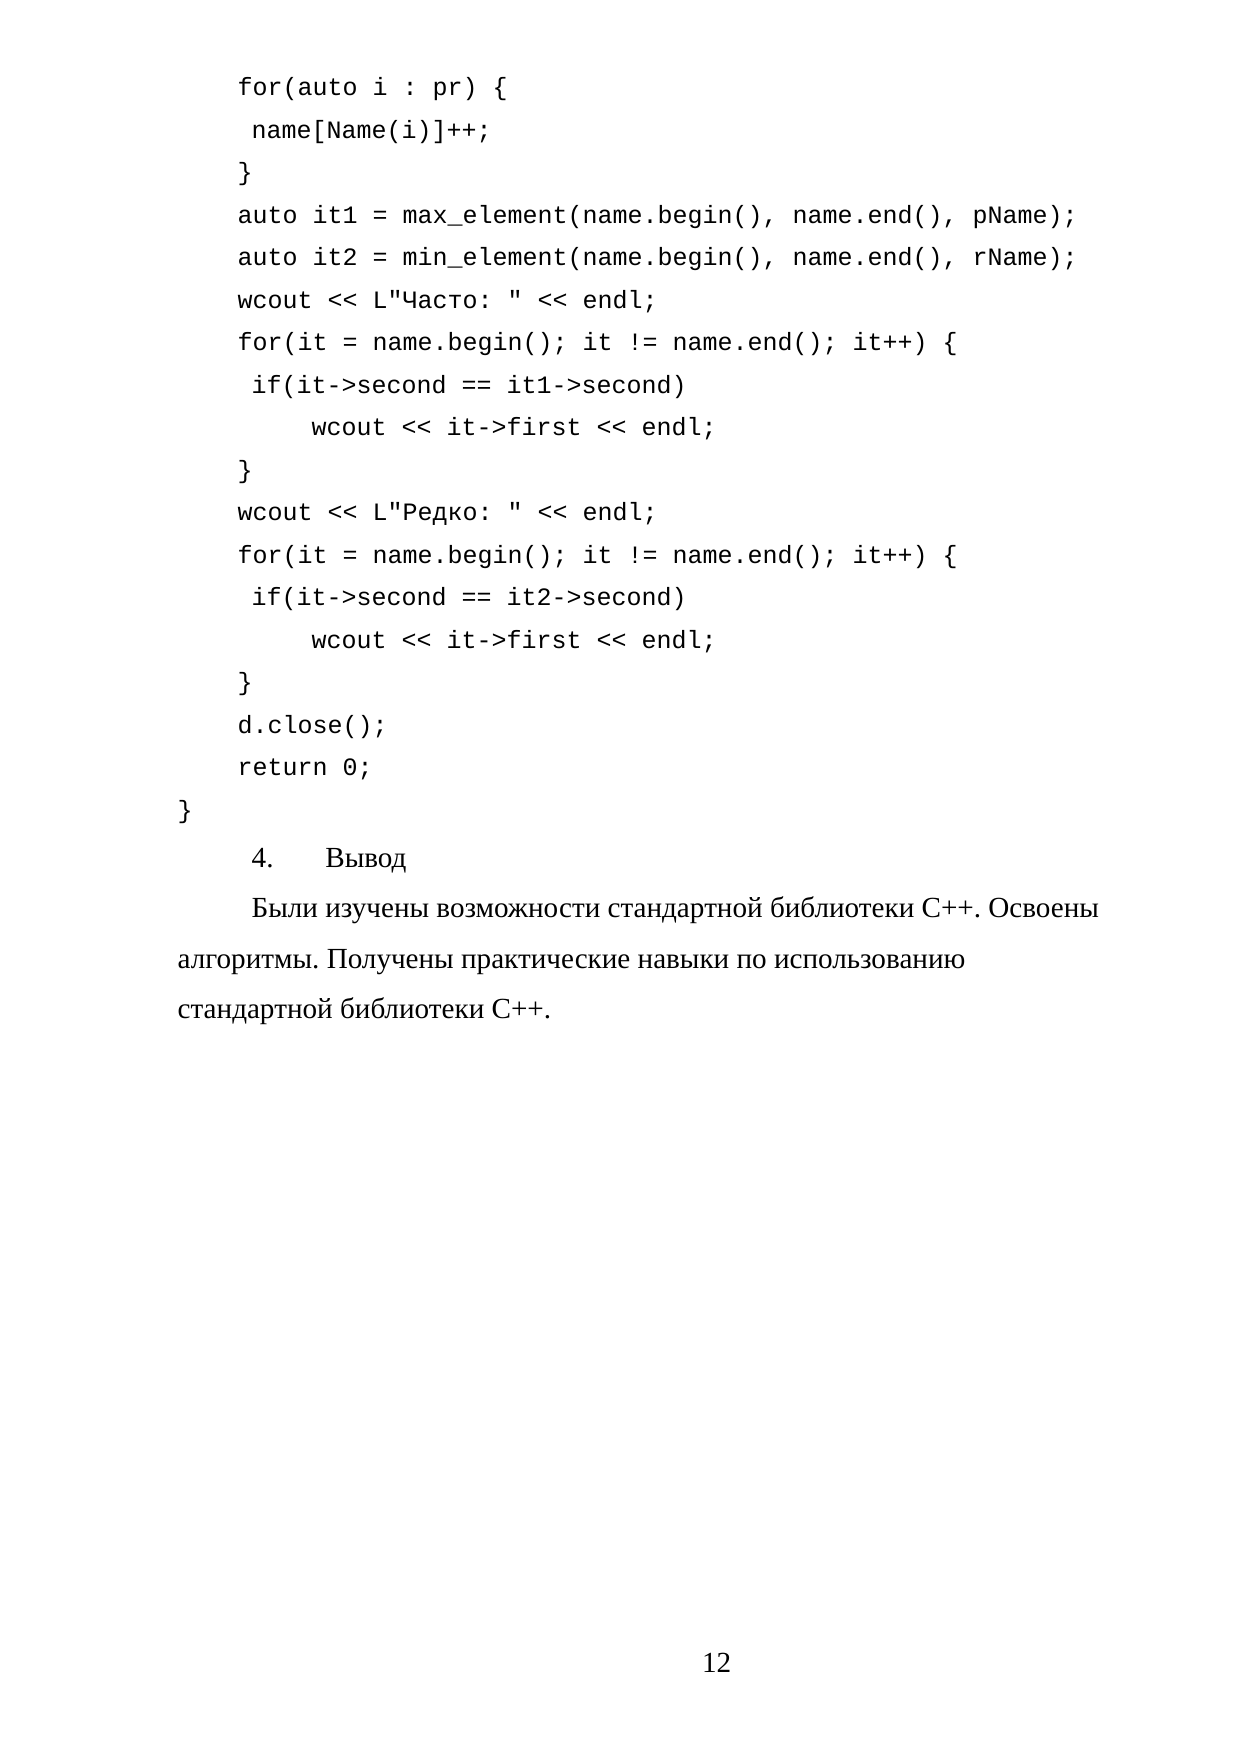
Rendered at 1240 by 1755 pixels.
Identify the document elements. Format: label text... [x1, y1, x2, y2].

text wcout << L"Часто: " << endl; [177, 287, 1182, 316]
text auto it2 = min_element(name.begin(), name.end(), rName); [177, 245, 1182, 273]
text } [177, 797, 1182, 826]
text d.close(); [177, 712, 1182, 741]
text } [177, 457, 1182, 486]
text wcout << L"Редко: " << endl; [177, 500, 1182, 528]
text Были изучены возможности стандартной библиотеки С++. Освоены алгоритмы. Получены практические навыки по использованию стандартной библиотеки С++. [177, 891, 1121, 1025]
text return 0; [177, 755, 1182, 783]
list Вывод [177, 840, 1182, 873]
text if(it->second == it1->second) [177, 372, 1182, 401]
text name[Name(i)]++; [177, 117, 1182, 146]
text wcout << it->first << endl; [177, 415, 1182, 443]
text for(it = name.begin(); it != name.end(); it++) { [177, 542, 1182, 571]
text for(it = name.begin(); it != name.end(); it++) { [177, 330, 1182, 358]
text if(it->second == it2->second) [177, 585, 1182, 613]
text for(auto i : pr) { [177, 75, 1182, 103]
text } [177, 160, 1182, 188]
text } [177, 670, 1182, 698]
text wcout << it->first << endl; [177, 627, 1182, 656]
text auto it1 = max_element(name.begin(), name.end(), pName); [177, 202, 1182, 231]
